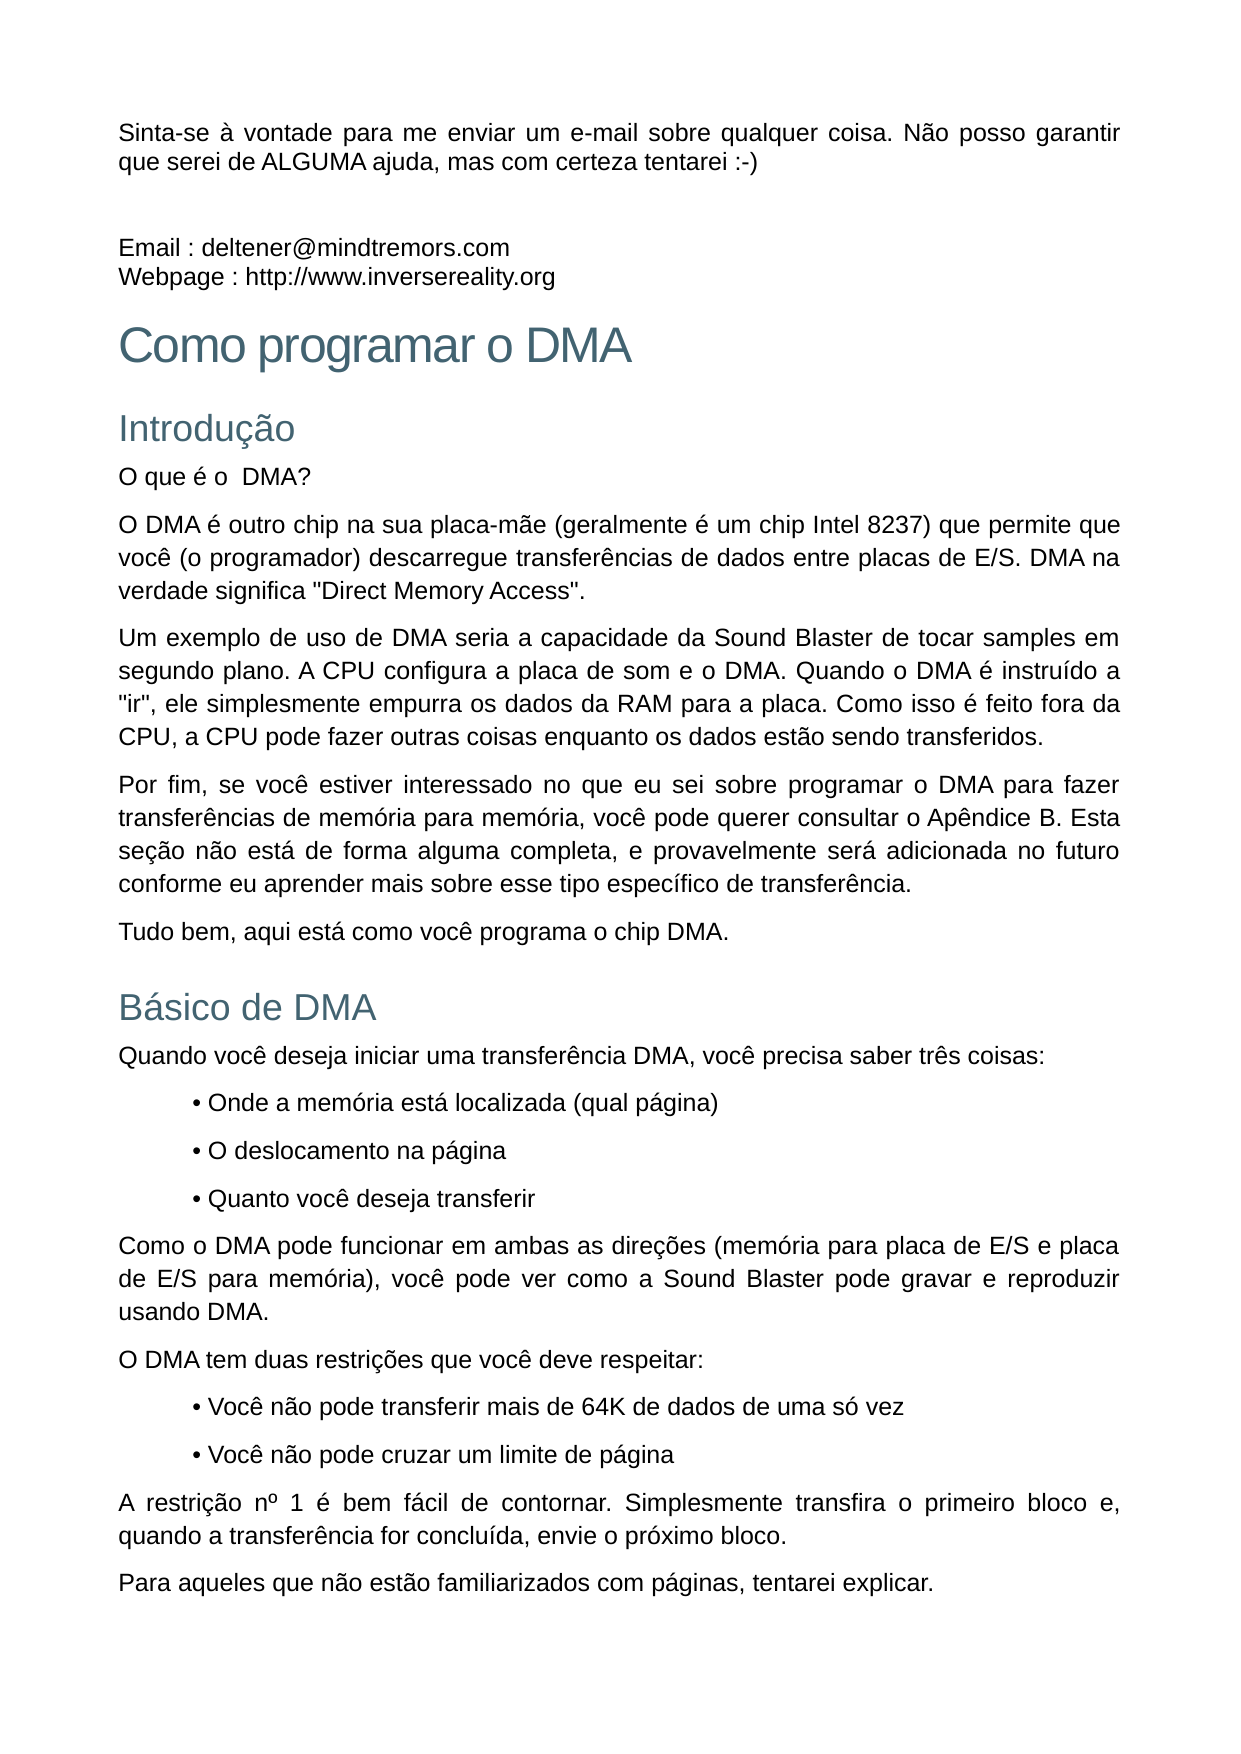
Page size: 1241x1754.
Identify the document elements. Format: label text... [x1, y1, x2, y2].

text Um exemplo de uso de DMA seria a capacidade da Sound Blaster de tocar samples em segundo plano. A CPU configura a placa de som e o DMA. Quando o DMA é instruído a "ir", ele simplesmente empurra os dados da RAM para a placa. Como isso é feito fora da CPU, a CPU pode fazer outras coisas enquanto os dados estão sendo transferidos. [118, 623, 1122, 751]
text • O deslocamento na página [118, 1136, 1122, 1165]
subtitle Como programar o DMA [118, 316, 1122, 373]
text O DMA é outro chip na sua placa-mãe (geralmente é um chip Intel 8237) que permite que você (o programador) descarregue transferências de dados entre placas de E/S. DMA na verdade significa "Direct Memory Access". [118, 510, 1122, 604]
subtitle Básico de DMA [118, 985, 1122, 1028]
text Por fim, se você estiver interessado no que eu sei sobre programar o DMA para fazer transferências de memória para memória, você pode querer consultar o Apêndice B. Esta seção não está de forma alguma completa, e provavelmente será adicionada no futuro conforme eu aprender mais sobre esse tipo específico de transferência. [118, 770, 1122, 898]
text • Onde a memória está localizada (qual página) [118, 1088, 1122, 1117]
text Tudo bem, aqui está como você programa o chip DMA. [118, 917, 1122, 945]
text • Você não pode cruzar um limite de página [118, 1440, 1122, 1469]
text Como o DMA pode funcionar em ambas as direções (memória para placa de E/S e placa de E/S para memória), você pode ver como a Sound Blaster pode gravar e reproduzir usando DMA. [118, 1231, 1122, 1326]
text • Você não pode transferir mais de 64K de dados de uma só vez [118, 1392, 1122, 1421]
text O que é o DMA? [118, 462, 1122, 491]
text Webpage : http://www.inversereality.org [118, 262, 1122, 291]
text Para aqueles que não estão familiarizados com páginas, tentarei explicar. [118, 1568, 1122, 1597]
text Sinta-se à vontade para me enviar um e-mail sobre qualquer coisa. Não posso garantir que serei de ALGUMA ajuda, mas com certeza tentarei :-) [118, 118, 1122, 176]
subtitle Introdução [118, 406, 1122, 449]
text Quando você deseja iniciar uma transferência DMA, você precisa saber três coisas: [118, 1041, 1122, 1069]
text A restrição nº 1 é bem fácil de contornar. Simplesmente transfira o primeiro bloco e, quando a transferência for concluída, envie o próximo bloco. [118, 1488, 1122, 1549]
text O DMA tem duas restrições que você deve respeitar: [118, 1345, 1122, 1373]
text Email : deltener@mindtremors.com [118, 233, 1122, 262]
text • Quanto você deseja transferir [118, 1183, 1122, 1212]
